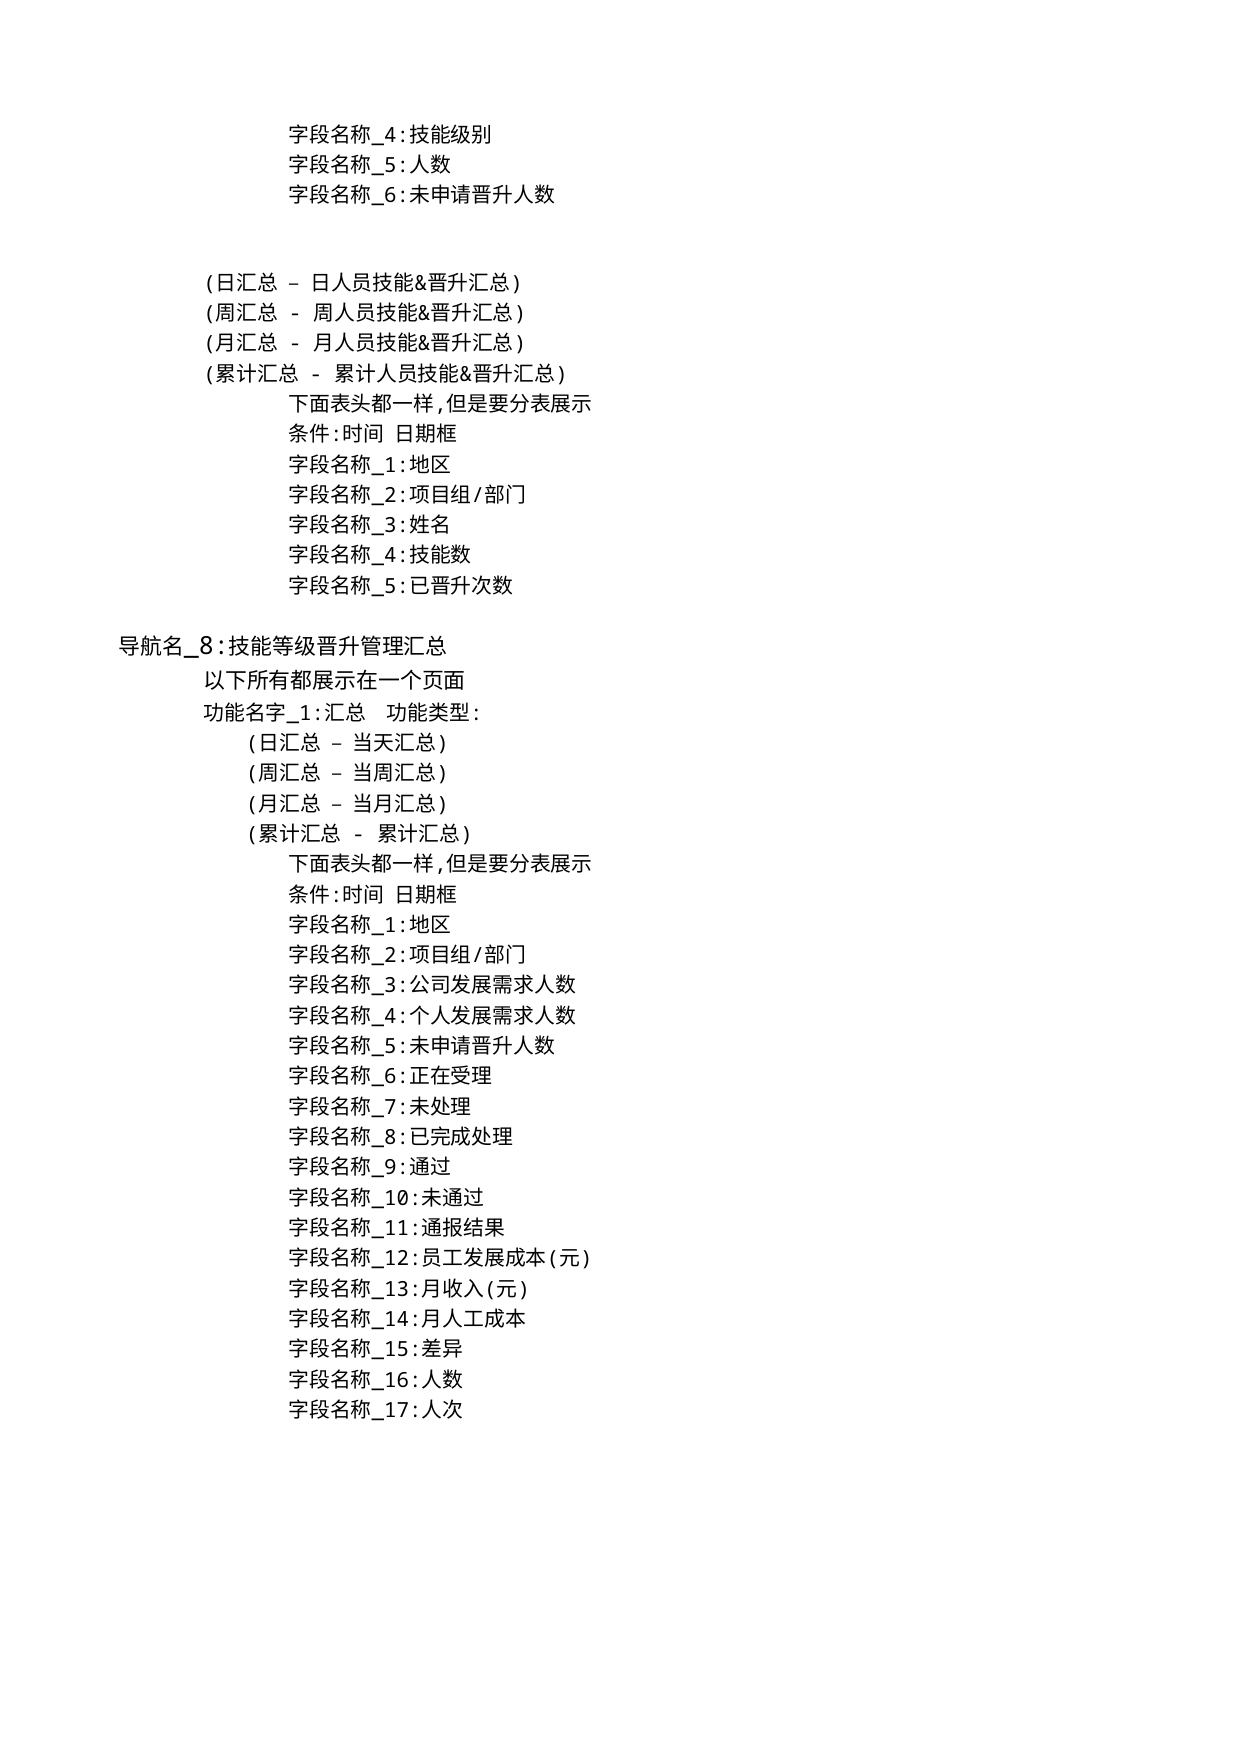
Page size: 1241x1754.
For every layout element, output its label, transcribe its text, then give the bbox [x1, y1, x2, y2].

text 下面表头都一样,但是要分表展示 [118, 387, 1122, 417]
text 字段名称_9:通过 [118, 1151, 1122, 1181]
text 字段名称_4:个人发展需求人数 [118, 999, 1122, 1029]
text 字段名称_1:地区 [118, 908, 1122, 938]
text 字段名称_13:月收入(元) [118, 1272, 1122, 1302]
text 字段名称_5:未申请晋升人数 [118, 1029, 1122, 1060]
text (日汇总 – 当天汇总) [118, 726, 1122, 757]
text (累计汇总 - 累计人员技能&晋升汇总) [118, 357, 1122, 387]
text 字段名称_17:人次 [118, 1393, 1122, 1423]
text 字段名称_12:员工发展成本(元) [118, 1242, 1122, 1272]
text 导航名_8:技能等级晋升管理汇总 [118, 628, 1122, 662]
text (周汇总 - 周人员技能&晋升汇总) [118, 296, 1122, 327]
text 字段名称_5:已晋升次数 [118, 569, 1122, 599]
text 字段名称_10:未通过 [118, 1181, 1122, 1211]
text 字段名称_5:人数 [118, 148, 1122, 179]
text 字段名称_6:未申请晋升人数 [118, 179, 1122, 209]
text (累计汇总 - 累计汇总) [118, 817, 1122, 847]
text 字段名称_3:公司发展需求人数 [118, 969, 1122, 999]
text 字段名称_11:通报结果 [118, 1211, 1122, 1242]
text 字段名称_3:姓名 [118, 508, 1122, 539]
text (月汇总 – 当月汇总) [118, 787, 1122, 817]
text 字段名称_4:技能数 [118, 539, 1122, 569]
text 字段名称_16:人数 [118, 1363, 1122, 1393]
text 字段名称_2:项目组/部门 [118, 938, 1122, 969]
text 下面表头都一样,但是要分表展示 [118, 847, 1122, 878]
text 字段名称_8:已完成处理 [118, 1120, 1122, 1151]
text 条件:时间 日期框 [118, 878, 1122, 908]
text 以下所有都展示在一个页面 [118, 662, 1122, 696]
text 字段名称_6:正在受理 [118, 1060, 1122, 1090]
text 字段名称_15:差异 [118, 1332, 1122, 1363]
text 字段名称_4:技能级别 [118, 118, 1122, 148]
text 字段名称_1:地区 [118, 448, 1122, 478]
text (周汇总 – 当周汇总) [118, 757, 1122, 787]
text 字段名称_2:项目组/部门 [118, 478, 1122, 508]
text (日汇总 – 日人员技能&晋升汇总) [118, 266, 1122, 296]
text 字段名称_14:月人工成本 [118, 1302, 1122, 1332]
text 字段名称_7:未处理 [118, 1090, 1122, 1120]
text 功能名字_1:汇总 功能类型: [118, 696, 1122, 726]
text 条件:时间 日期框 [118, 417, 1122, 448]
text (月汇总 - 月人员技能&晋升汇总) [118, 327, 1122, 357]
